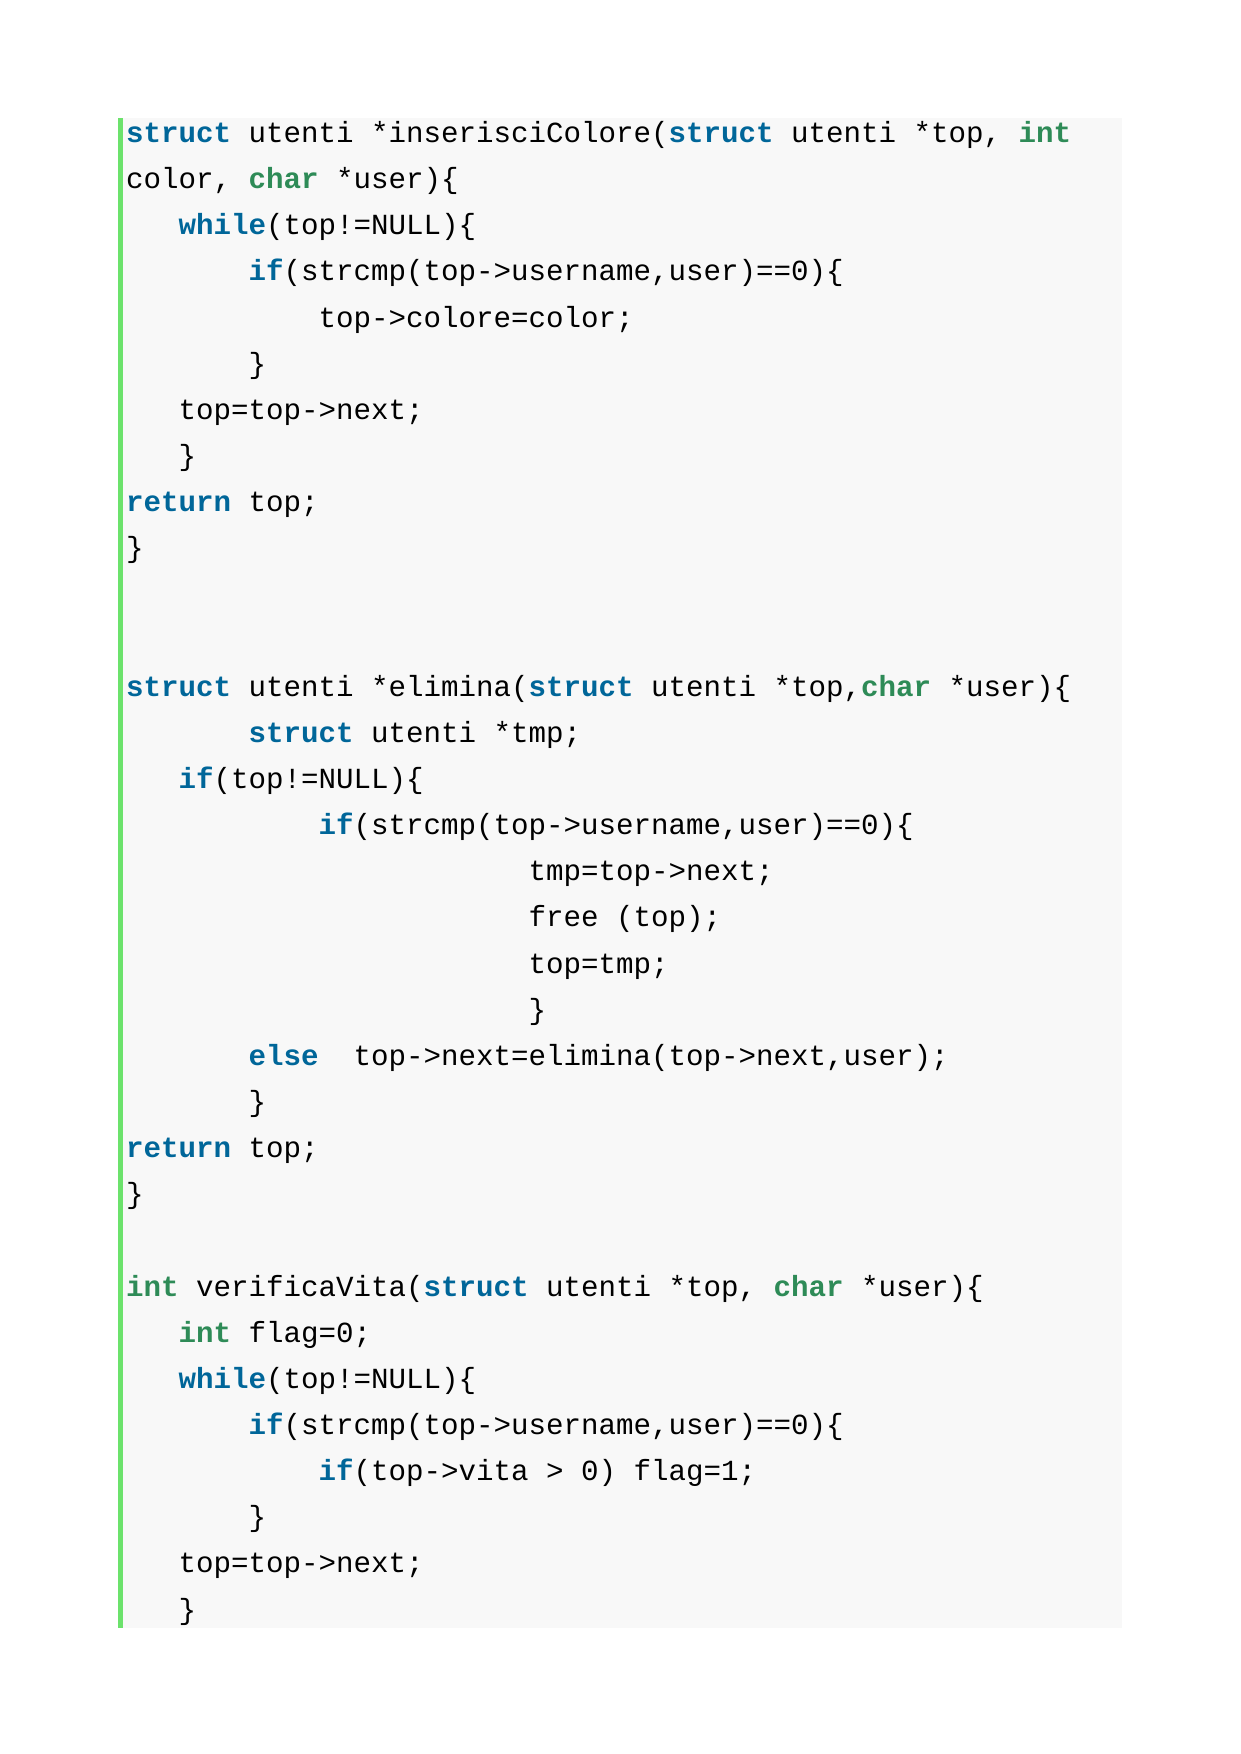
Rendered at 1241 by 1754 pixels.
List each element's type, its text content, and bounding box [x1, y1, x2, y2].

text else top->next=elimina(top->next,user); [123, 1041, 1122, 1074]
text top=tmp; [123, 949, 1122, 982]
text } [123, 1087, 1122, 1120]
text } [123, 1595, 1122, 1628]
text } [123, 441, 1122, 474]
text if(strcmp(top->username,user)==0){ [123, 810, 1122, 843]
text while(top!=NULL){ [123, 210, 1122, 243]
text top->colore=color; [123, 303, 1122, 336]
text top=top->next; [123, 1549, 1122, 1582]
text struct utenti *tmp; [123, 718, 1122, 751]
text while(top!=NULL){ [123, 1364, 1122, 1397]
text return top; [123, 487, 1122, 520]
text if(strcmp(top->username,user)==0){ [123, 1410, 1122, 1443]
text if(top!=NULL){ [123, 764, 1122, 797]
text struct utenti *inserisciColore(struct utenti *top, int color, char *user){ [123, 118, 1122, 197]
text return top; [123, 1133, 1122, 1166]
text free (top); [123, 903, 1122, 936]
text tmp=top->next; [123, 856, 1122, 889]
text struct utenti *elimina(struct utenti *top,char *user){ [123, 672, 1122, 705]
text } [123, 349, 1122, 382]
text top=top->next; [123, 395, 1122, 428]
text } [123, 1502, 1122, 1536]
text if(strcmp(top->username,user)==0){ [123, 257, 1122, 289]
text int flag=0; [123, 1318, 1122, 1351]
text } [123, 533, 1122, 566]
text } [123, 995, 1122, 1028]
text if(top->vita > 0) flag=1; [123, 1456, 1122, 1489]
text } [123, 1179, 1122, 1212]
text int verificaVita(struct utenti *top, char *user){ [123, 1272, 1122, 1305]
